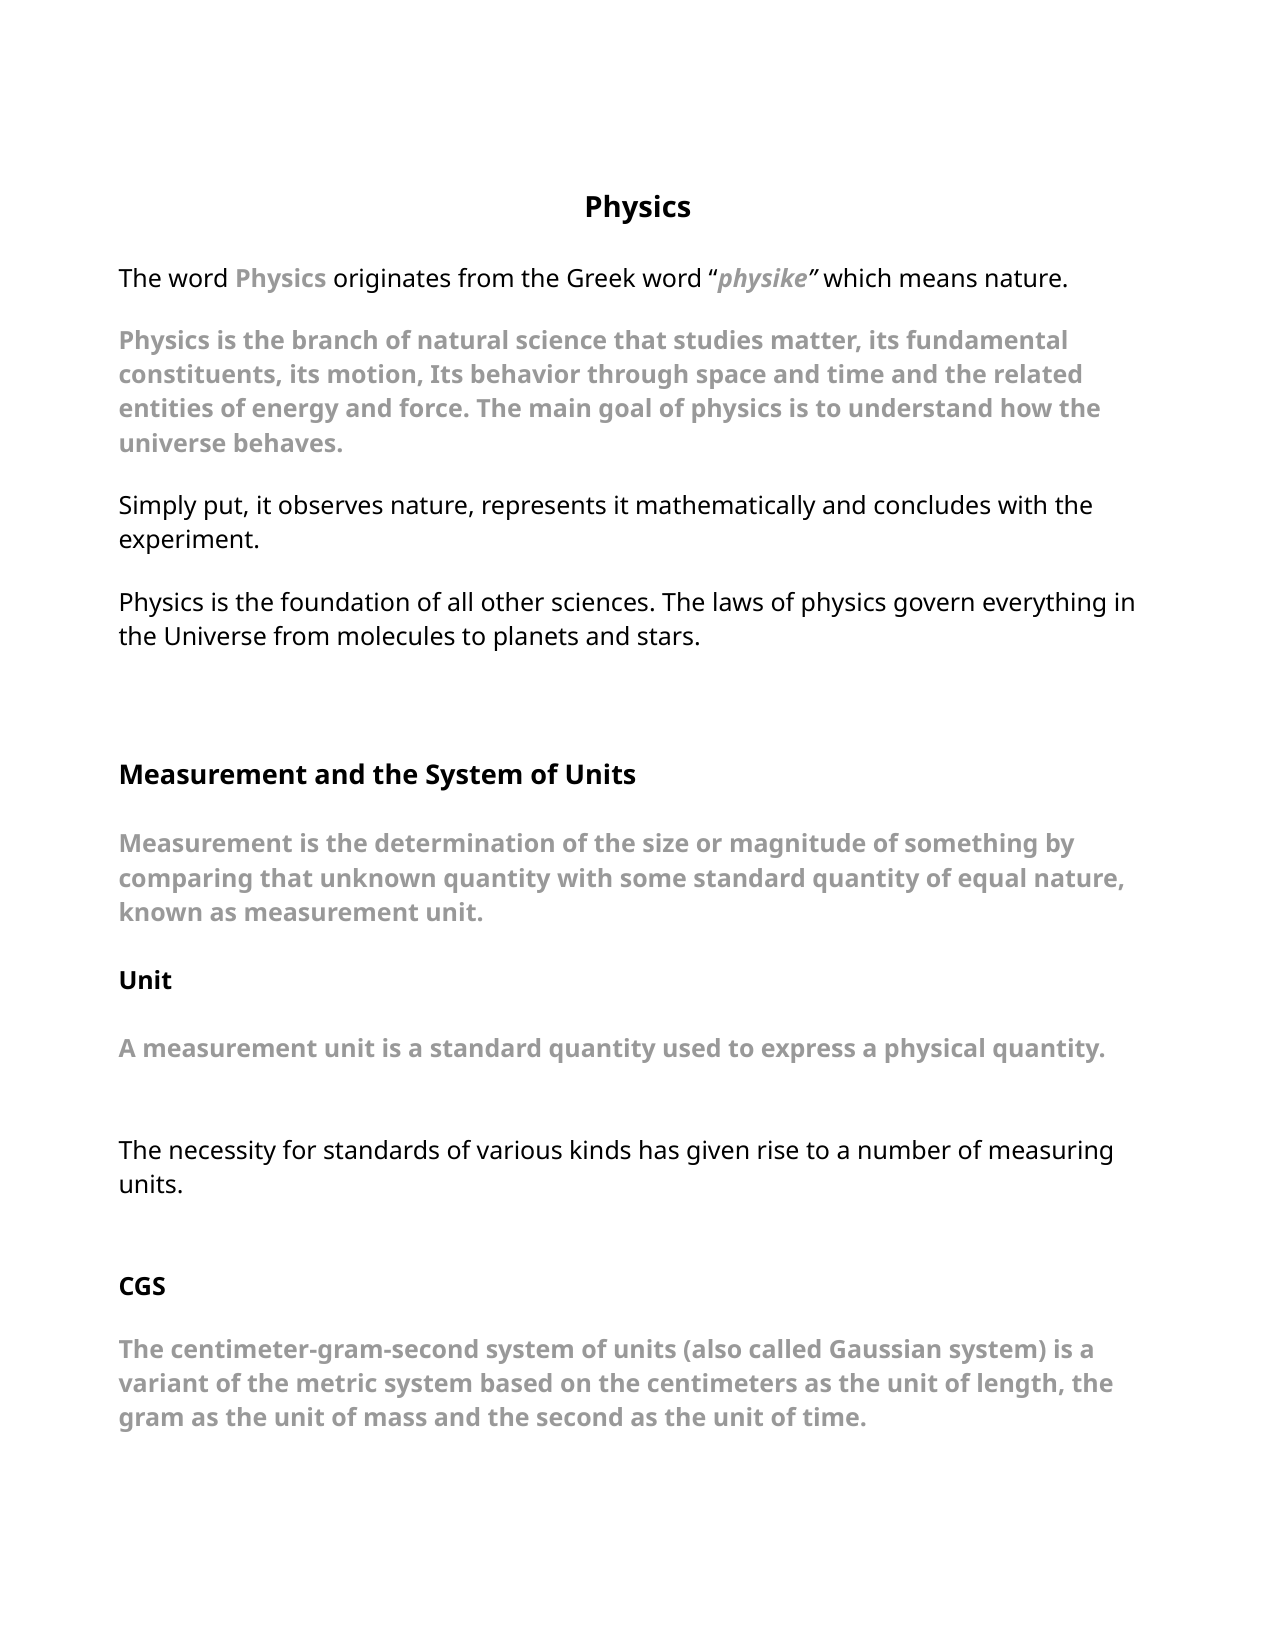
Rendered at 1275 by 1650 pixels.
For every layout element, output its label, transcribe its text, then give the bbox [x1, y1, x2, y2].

text The necessity for standards of various kinds has given rise to a number of measuring units. [118, 1133, 1157, 1201]
text CGS [118, 1269, 1157, 1303]
text A measurement unit is a standard quantity used to express a physical quantity. [118, 1031, 1157, 1064]
text Physics [118, 186, 1157, 226]
text Simply put, it observes nature, represents it mathematically and concludes with the experiment. [118, 488, 1157, 556]
text Physics is the branch of natural science that studies matter, its fundamental constituents, its motion, Its behavior through space and time and the related entities of energy and force. The main goal of physics is to understand how the universe behaves. [118, 323, 1157, 459]
text Unit [118, 962, 1157, 996]
text The word Physics originates from the Greek word “physike” which means nature. [118, 260, 1157, 294]
text The centimeter-gram-second system of units (also called Gaussian system) is a variant of the metric system based on the centimeters as the unit of length, the gram as the unit of mass and the second as the unit of time. [118, 1332, 1157, 1434]
text Measurement is the determination of the size or magnitude of something by comparing that unknown quantity with some standard quantity of equal nature, known as measurement unit. [118, 826, 1157, 928]
text Measurement and the System of Units [118, 755, 1157, 792]
text Physics is the foundation of all other sciences. The laws of physics govern everything in the Universe from molecules to planets and stars. [118, 585, 1157, 653]
